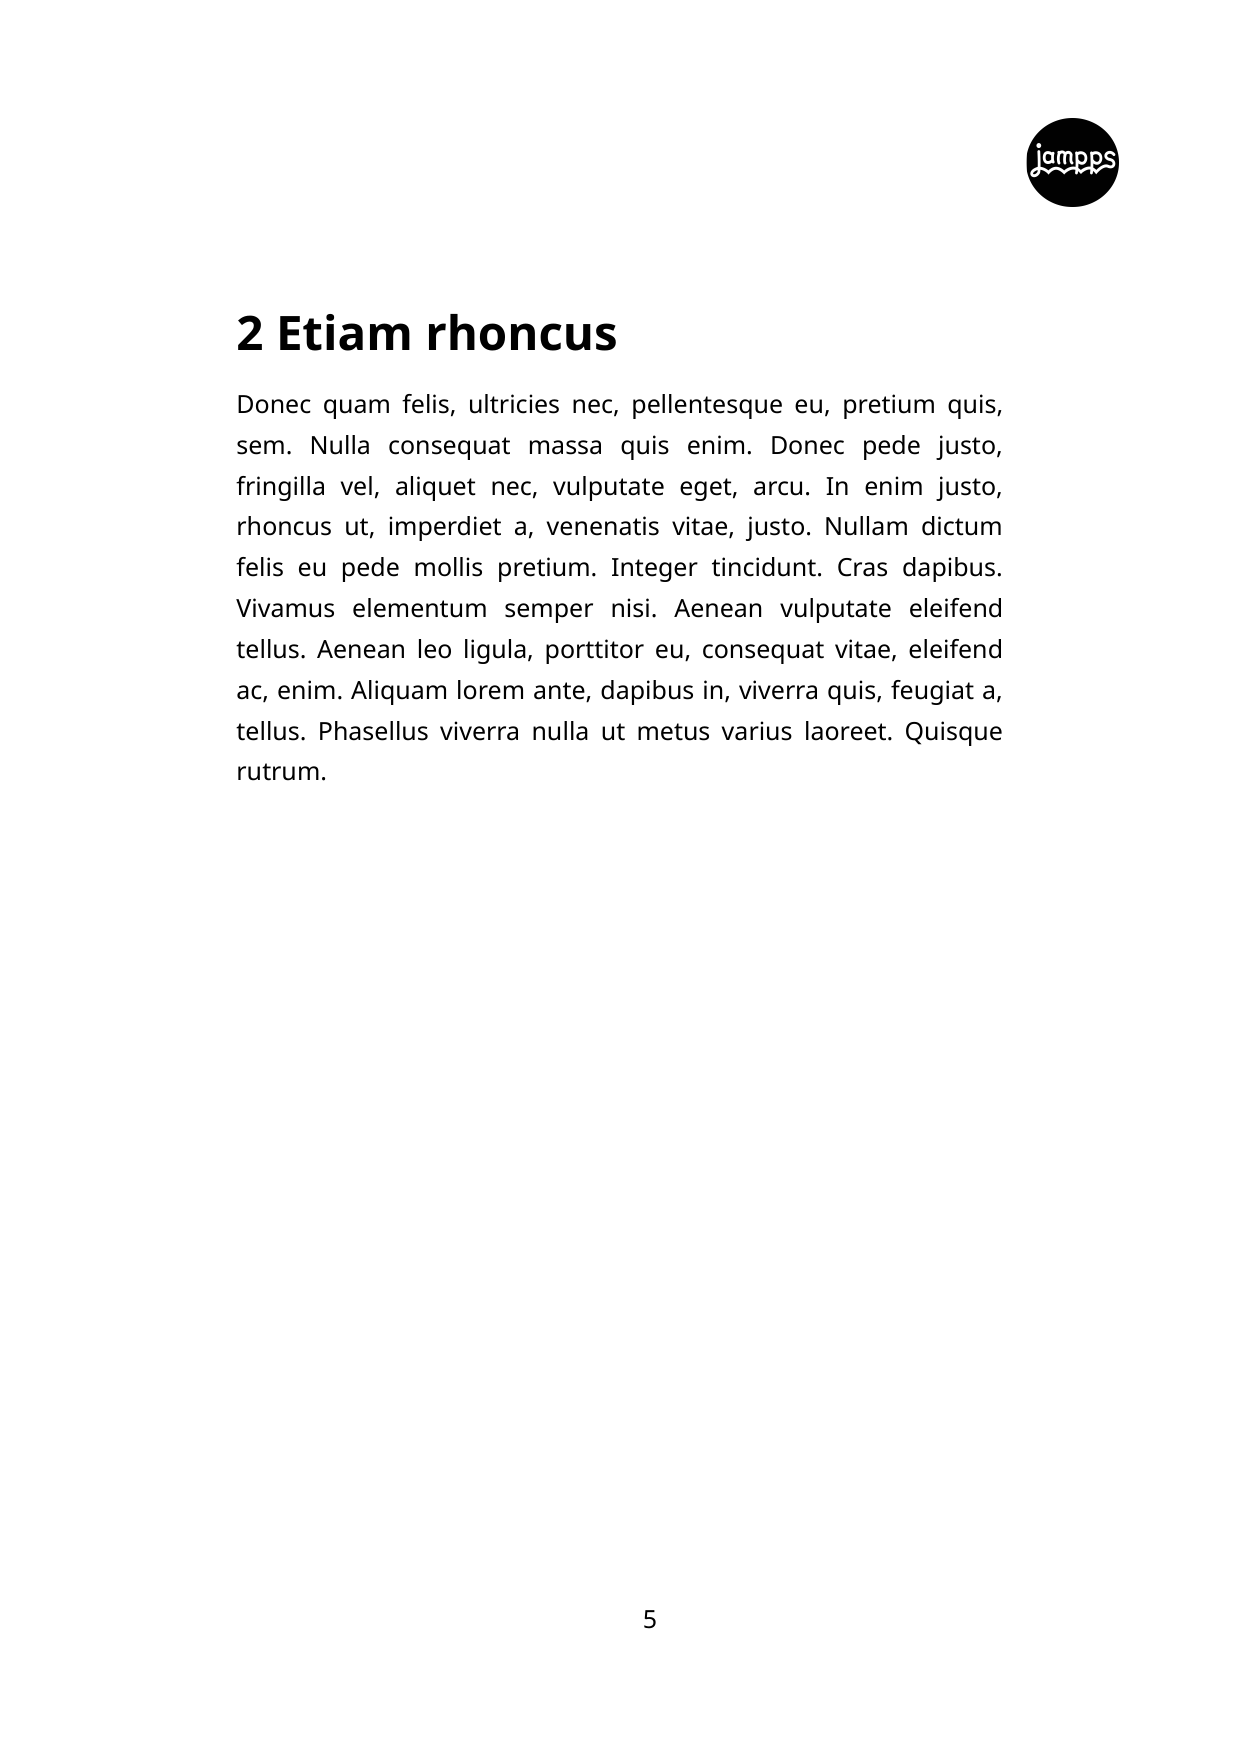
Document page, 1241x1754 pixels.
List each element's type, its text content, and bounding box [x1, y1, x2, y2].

picture [1026, 118, 1119, 207]
text Donec quam felis, ultricies nec, pellentesque eu, pretium quis, sem. Nulla consequat massa quis enim. Donec pede justo, fringilla vel, aliquet nec, vulputate eget, arcu. In enim justo, rhoncus ut, imperdiet a, venenatis vitae, justo. Nullam dictum felis eu pede mollis pretium. Integer tincidunt. Cras dapibus. Vivamus elementum semper nisi. Aenean vulputate eleifend tellus. Aenean leo ligula, porttitor eu, consequat vitae, eleifend ac, enim. Aliquam lorem ante, dapibus in, viverra quis, feugiat a, tellus. Phasellus viverra nulla ut metus varius laoreet. Quisque rutrum. [236, 387, 1004, 788]
subtitle Etiam rhoncus [236, 300, 1004, 364]
